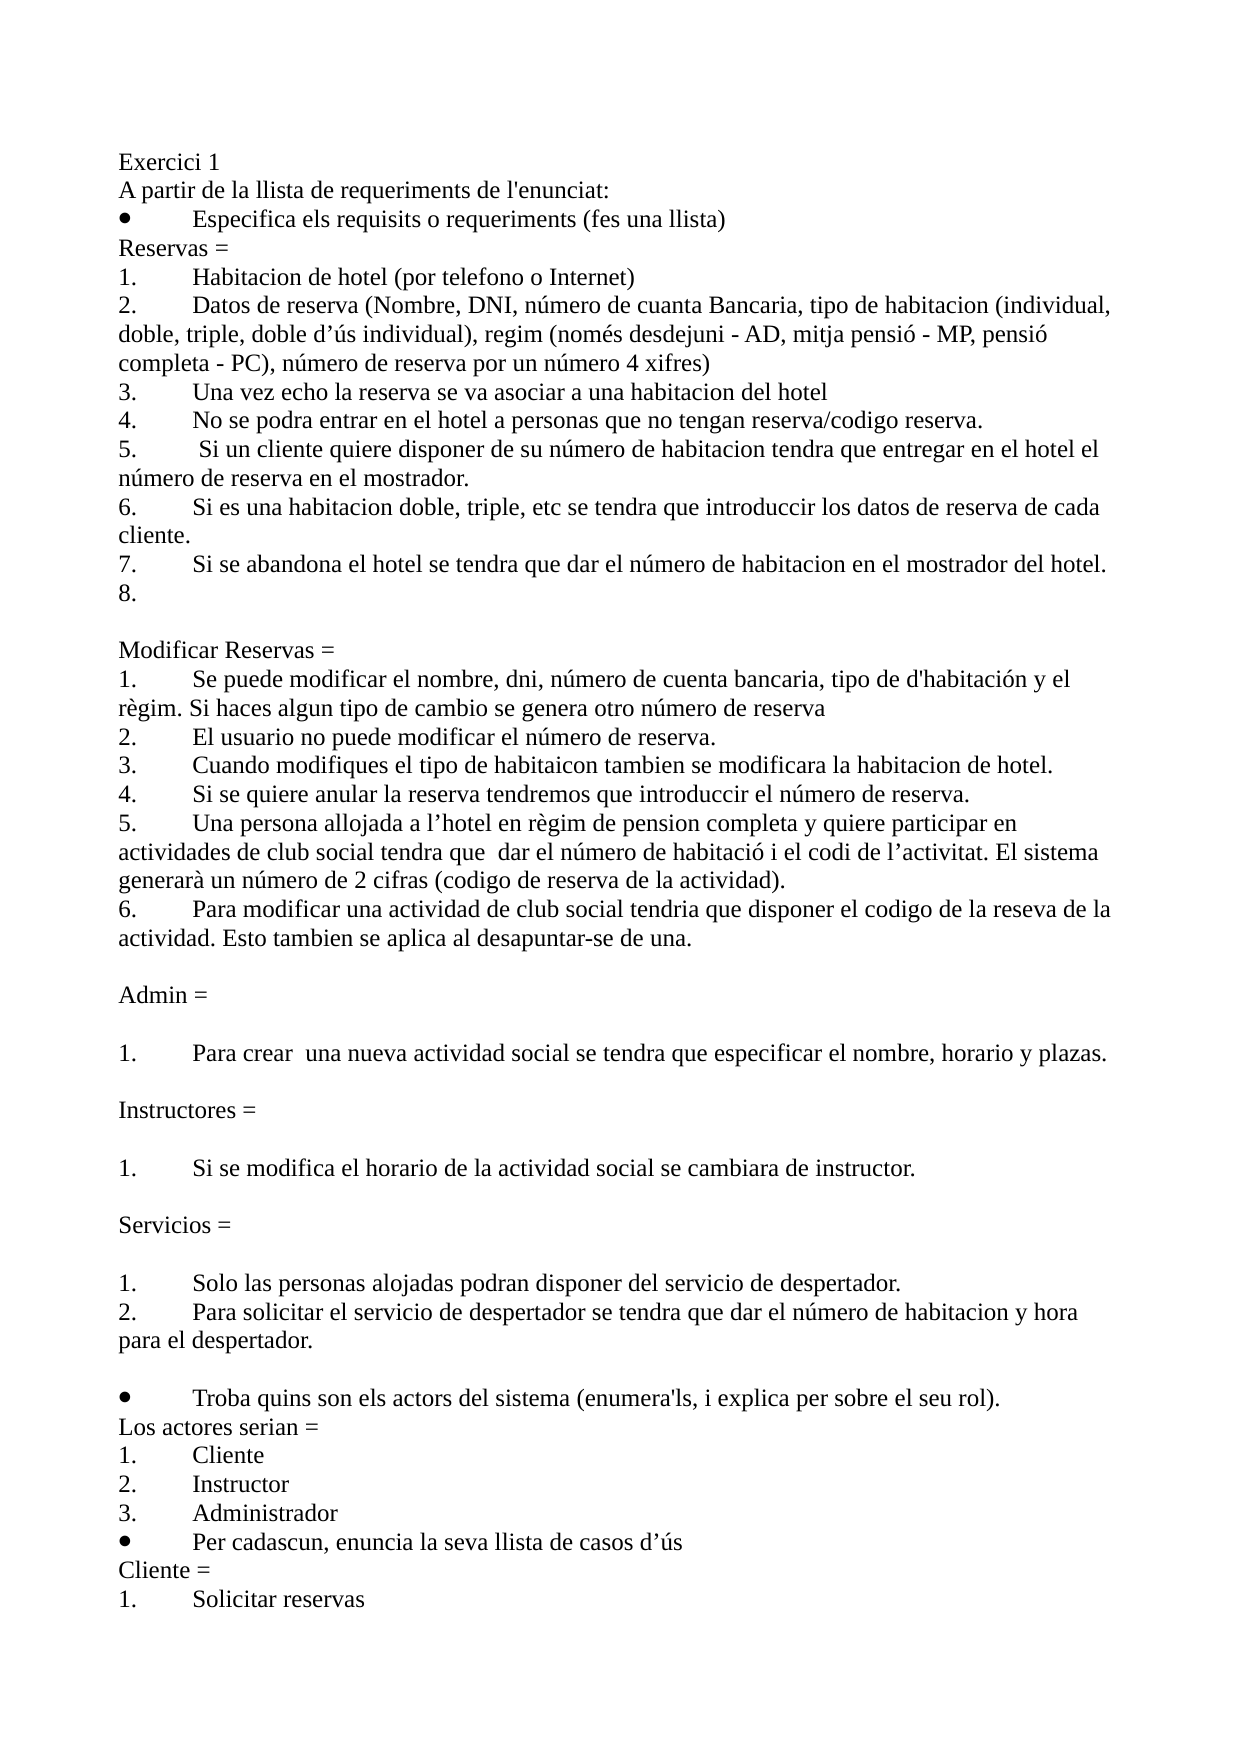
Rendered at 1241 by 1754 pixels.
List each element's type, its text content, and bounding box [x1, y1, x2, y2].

text Cliente = [118, 1556, 1122, 1584]
text ⦁ Troba quins son els actors del sistema (enumera'ls, i explica per sobre el seu rol). [118, 1383, 1122, 1412]
text 8. [118, 578, 1122, 607]
text 1. Se puede modificar el nombre, dni, número de cuenta bancaria, tipo de d'habitación y el règim. Si haces algun tipo de cambio se genera otro número de reserva [118, 664, 1122, 722]
text 2. Para solicitar el servicio de despertador se tendra que dar el número de habitacion y hora para el despertador. [118, 1297, 1122, 1354]
text 2. El usuario no puede modificar el número de reserva. [118, 722, 1122, 751]
text 1. Para crear una nueva actividad social se tendra que especificar el nombre, horario y plazas. [118, 1038, 1122, 1067]
text 5. Si un cliente quiere disponer de su número de habitacion tendra que entregar en el hotel el número de reserva en el mostrador. [118, 434, 1122, 492]
text Instructores = [118, 1096, 1122, 1124]
text A partir de la llista de requeriments de l'enunciat: [118, 176, 1122, 204]
text 4. Si se quiere anular la reserva tendremos que introduccir el número de reserva. [118, 779, 1122, 808]
text ⦁ Especifica els requisits o requeriments (fes una llista) [118, 204, 1122, 233]
text Admin = [118, 981, 1122, 1009]
text 2. Datos de reserva (Nombre, DNI, número de cuanta Bancaria, tipo de habitacion (individual, doble, triple, doble d’ús individual), regim (només desdejuni - AD, mitja pensió - MP, pensió completa - PC), número de reserva por un número 4 xifres) [118, 291, 1122, 377]
text 3. Administrador [118, 1498, 1122, 1527]
text ⦁ Per cadascun, enuncia la seva llista de casos d’ús [118, 1527, 1122, 1556]
text 3. Una vez echo la reserva se va asociar a una habitacion del hotel [118, 377, 1122, 406]
text Modificar Reservas = [118, 636, 1122, 664]
text 1. Cliente [118, 1441, 1122, 1469]
text 1. Solicitar reservas [118, 1584, 1122, 1613]
text 3. Cuando modifiques el tipo de habitaicon tambien se modificara la habitacion de hotel. [118, 751, 1122, 779]
text 1. Solo las personas alojadas podran disponer del servicio de despertador. [118, 1268, 1122, 1297]
text Los actores serian = [118, 1412, 1122, 1441]
text Exercici 1 [118, 147, 1122, 176]
text 2. Instructor [118, 1469, 1122, 1498]
text Servicios = [118, 1211, 1122, 1239]
text 4. No se podra entrar en el hotel a personas que no tengan reserva/codigo reserva. [118, 406, 1122, 434]
text 1. Habitacion de hotel (por telefono o Internet) [118, 262, 1122, 291]
text 5. Una persona allojada a l’hotel en règim de pension completa y quiere participar en actividades de club social tendra que dar el número de habitació i el codi de l’activitat. El sistema generarà un número de 2 cifras (codigo de reserva de la actividad). [118, 808, 1122, 894]
text 1. Si se modifica el horario de la actividad social se cambiara de instructor. [118, 1153, 1122, 1182]
text 7. Si se abandona el hotel se tendra que dar el número de habitacion en el mostrador del hotel. [118, 549, 1122, 578]
text Reservas = [118, 233, 1122, 262]
text 6. Si es una habitacion doble, triple, etc se tendra que introduccir los datos de reserva de cada cliente. [118, 492, 1122, 549]
text 6. Para modificar una actividad de club social tendria que disponer el codigo de la reseva de la actividad. Esto tambien se aplica al desapuntar-se de una. [118, 894, 1122, 952]
